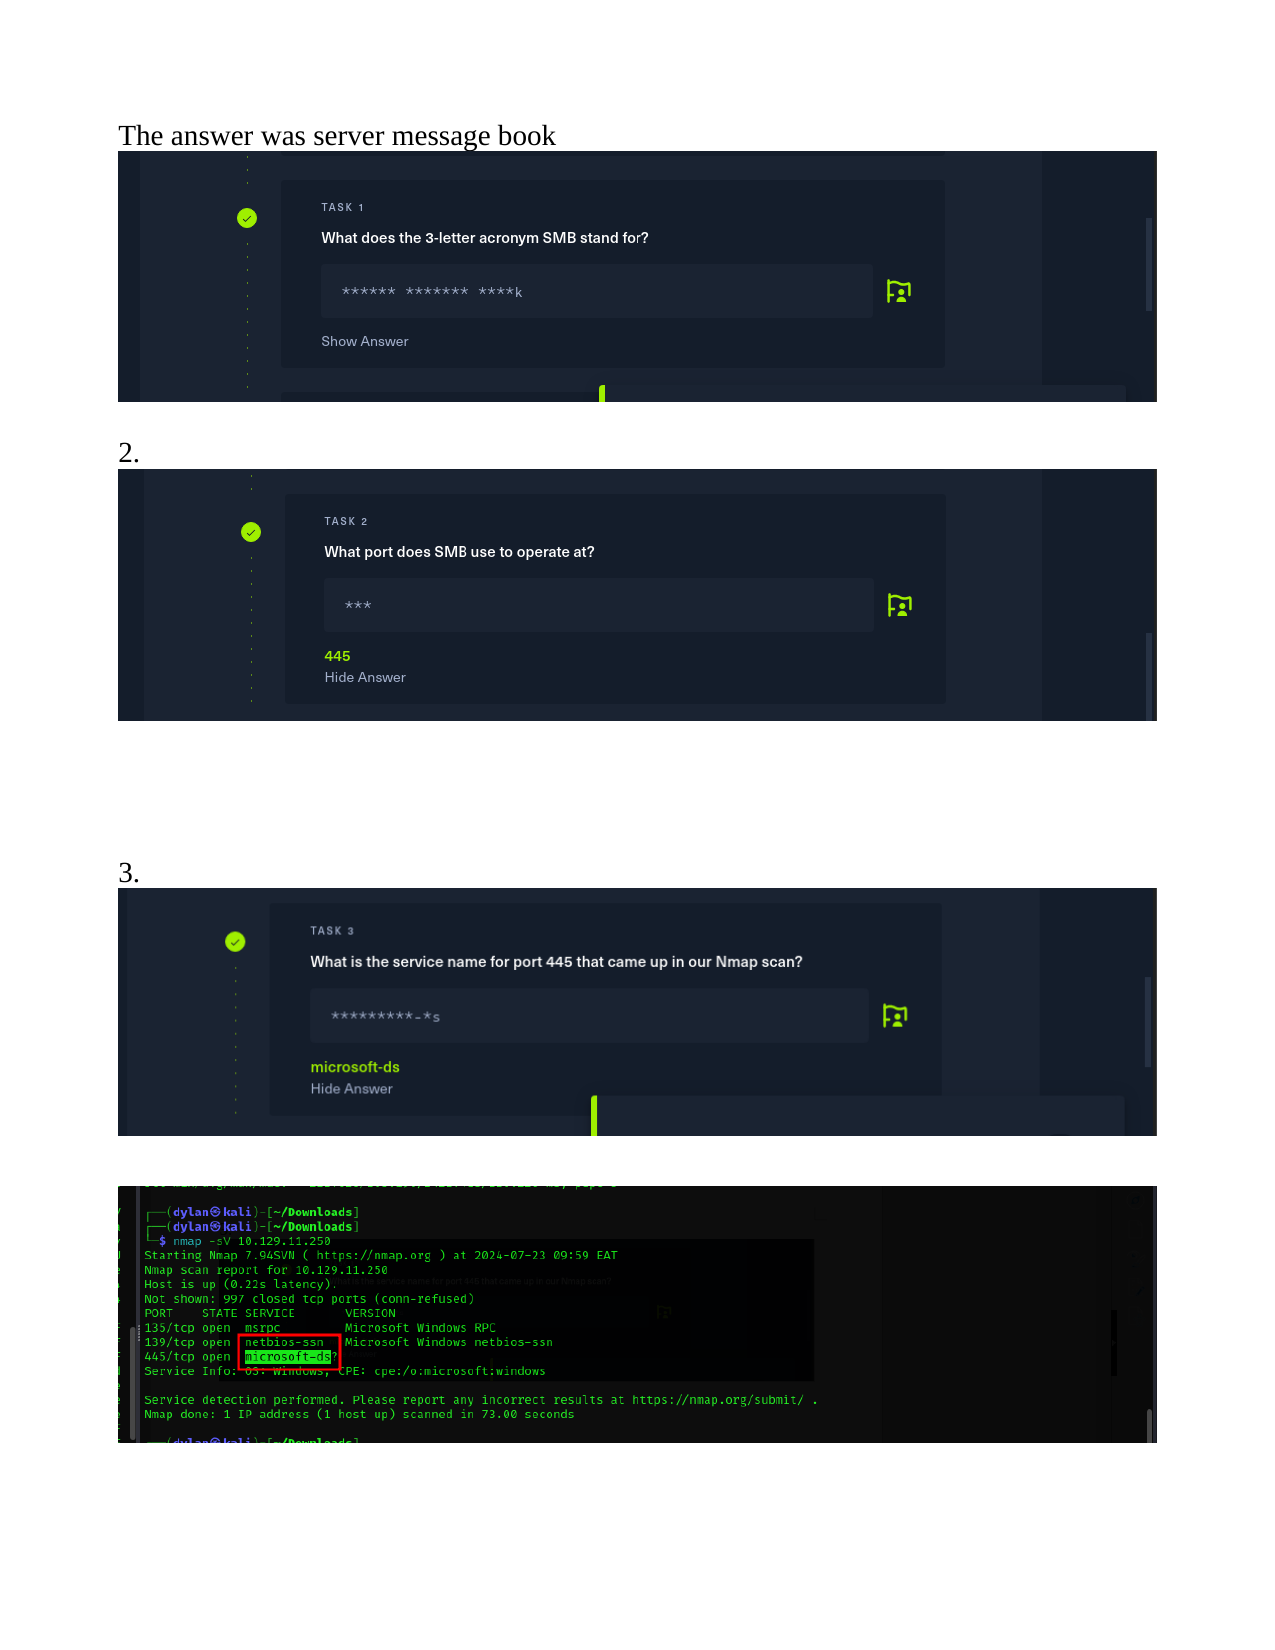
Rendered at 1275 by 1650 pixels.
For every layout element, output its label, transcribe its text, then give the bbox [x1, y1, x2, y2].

picture [118, 888, 1157, 1136]
picture [118, 151, 1157, 402]
text 3. [118, 855, 1157, 888]
text 2. [118, 436, 1157, 469]
text The answer was server message book [118, 118, 1157, 151]
picture [118, 1186, 1157, 1443]
picture [118, 469, 1157, 721]
